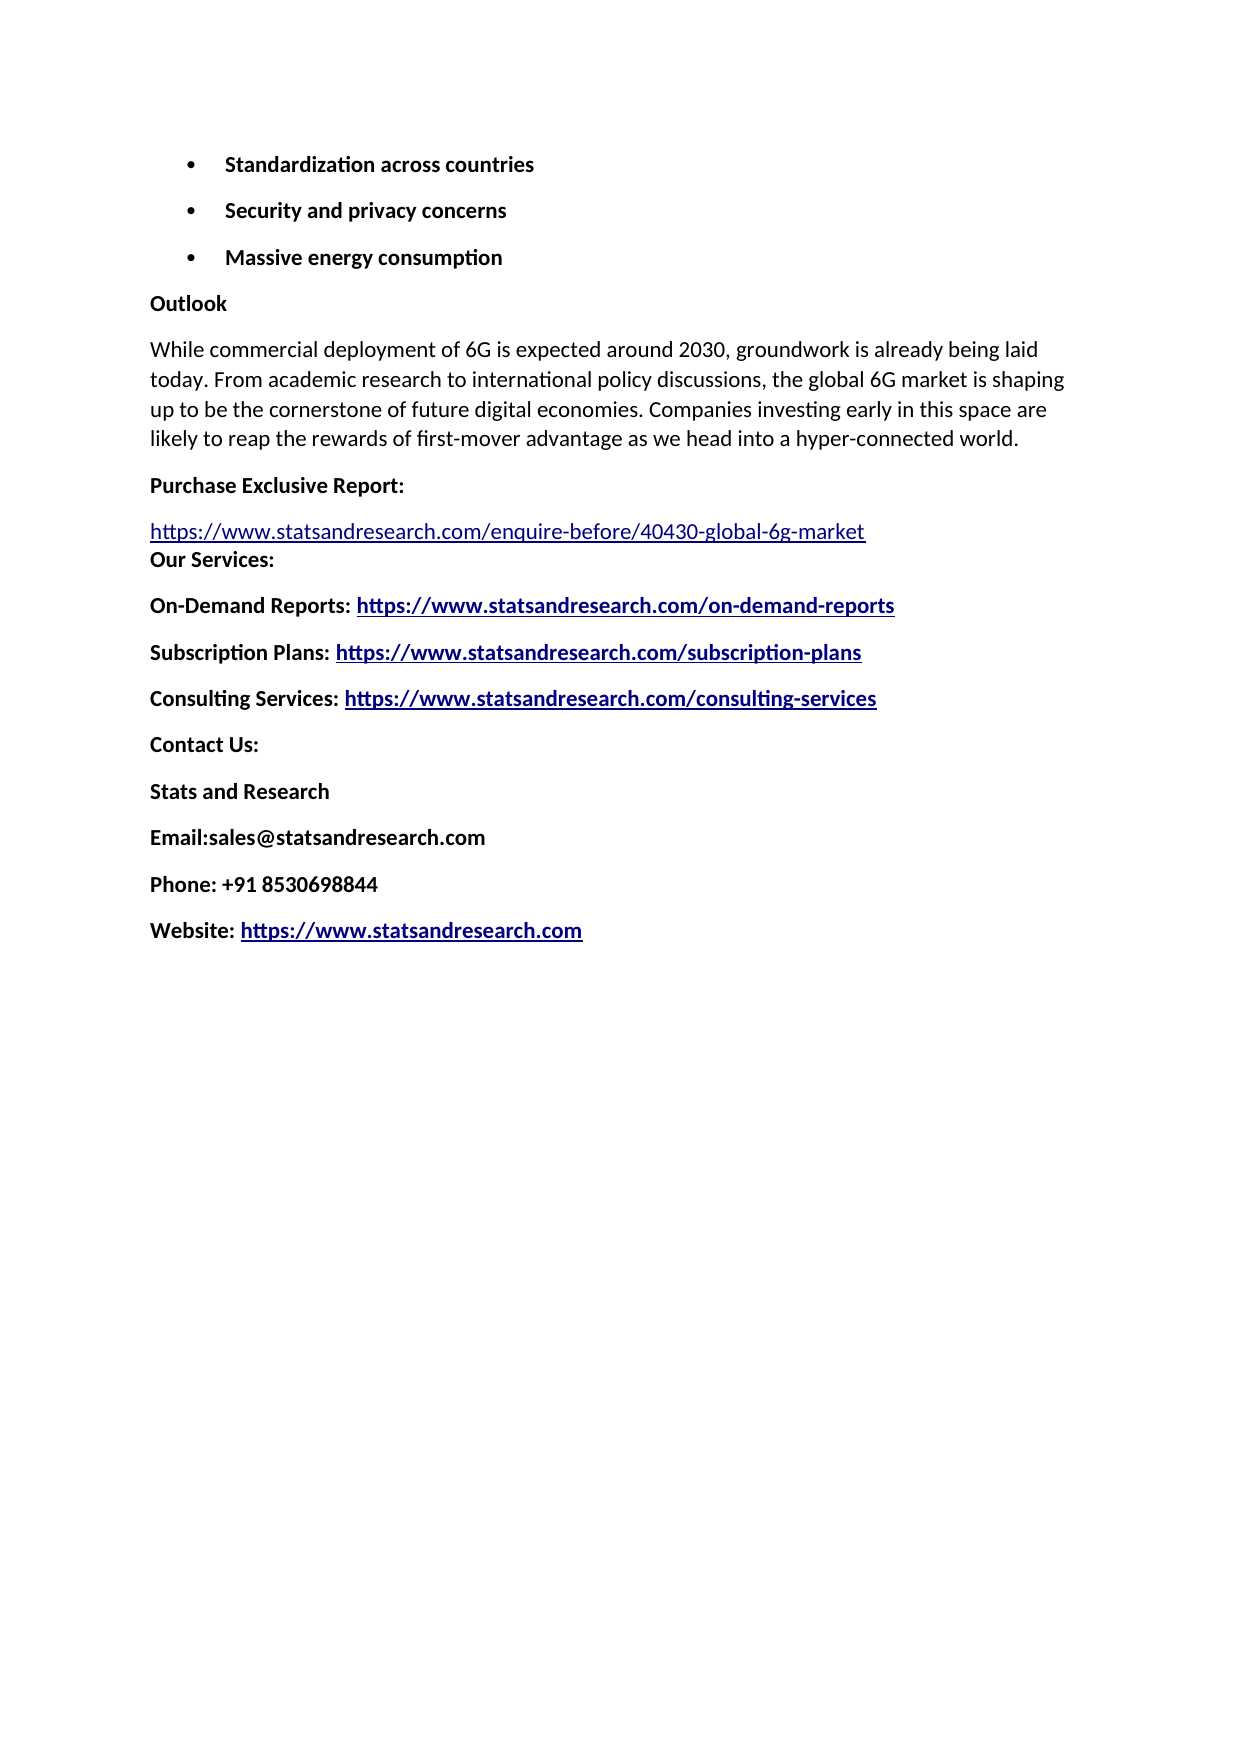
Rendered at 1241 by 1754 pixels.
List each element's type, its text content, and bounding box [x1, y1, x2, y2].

text Website: https://www.statsandresearch.com [150, 916, 1090, 944]
text Stats and Research [150, 777, 1090, 805]
text While commercial deployment of 6G is expected around 2030, groundwork is already being laid today. From academic research to international policy discussions, the global 6G market is shaping up to be the cornerstone of future digital economies. Companies investing early in this space are likely to reap the rewards of first-mover advantage as we head into a hyper-connected world. [150, 335, 1090, 452]
text Consulting Services: https://www.statsandresearch.com/consulting-services [150, 684, 1090, 712]
text Outlook [150, 289, 1090, 317]
text Phone: +91 8530698844 [150, 870, 1090, 898]
text https://www.statsandresearch.com/enquire-before/40430-global-6g-market [150, 517, 1090, 545]
text On-Demand Reports: https://www.statsandresearch.com/on-demand-reports [150, 592, 1090, 619]
text Email:sales@statsandresearch.com [150, 823, 1090, 851]
text Purchase Exclusive Report: [150, 471, 1090, 499]
list Massive energy consumption [187, 243, 1090, 271]
list Security and privacy concerns [187, 196, 1090, 224]
text Contact Us: [150, 731, 1090, 759]
list Standardization across countries [187, 150, 1090, 178]
text Our Services: [150, 545, 1090, 573]
text Subscription Plans: https://www.statsandresearch.com/subscription-plans [150, 638, 1090, 666]
